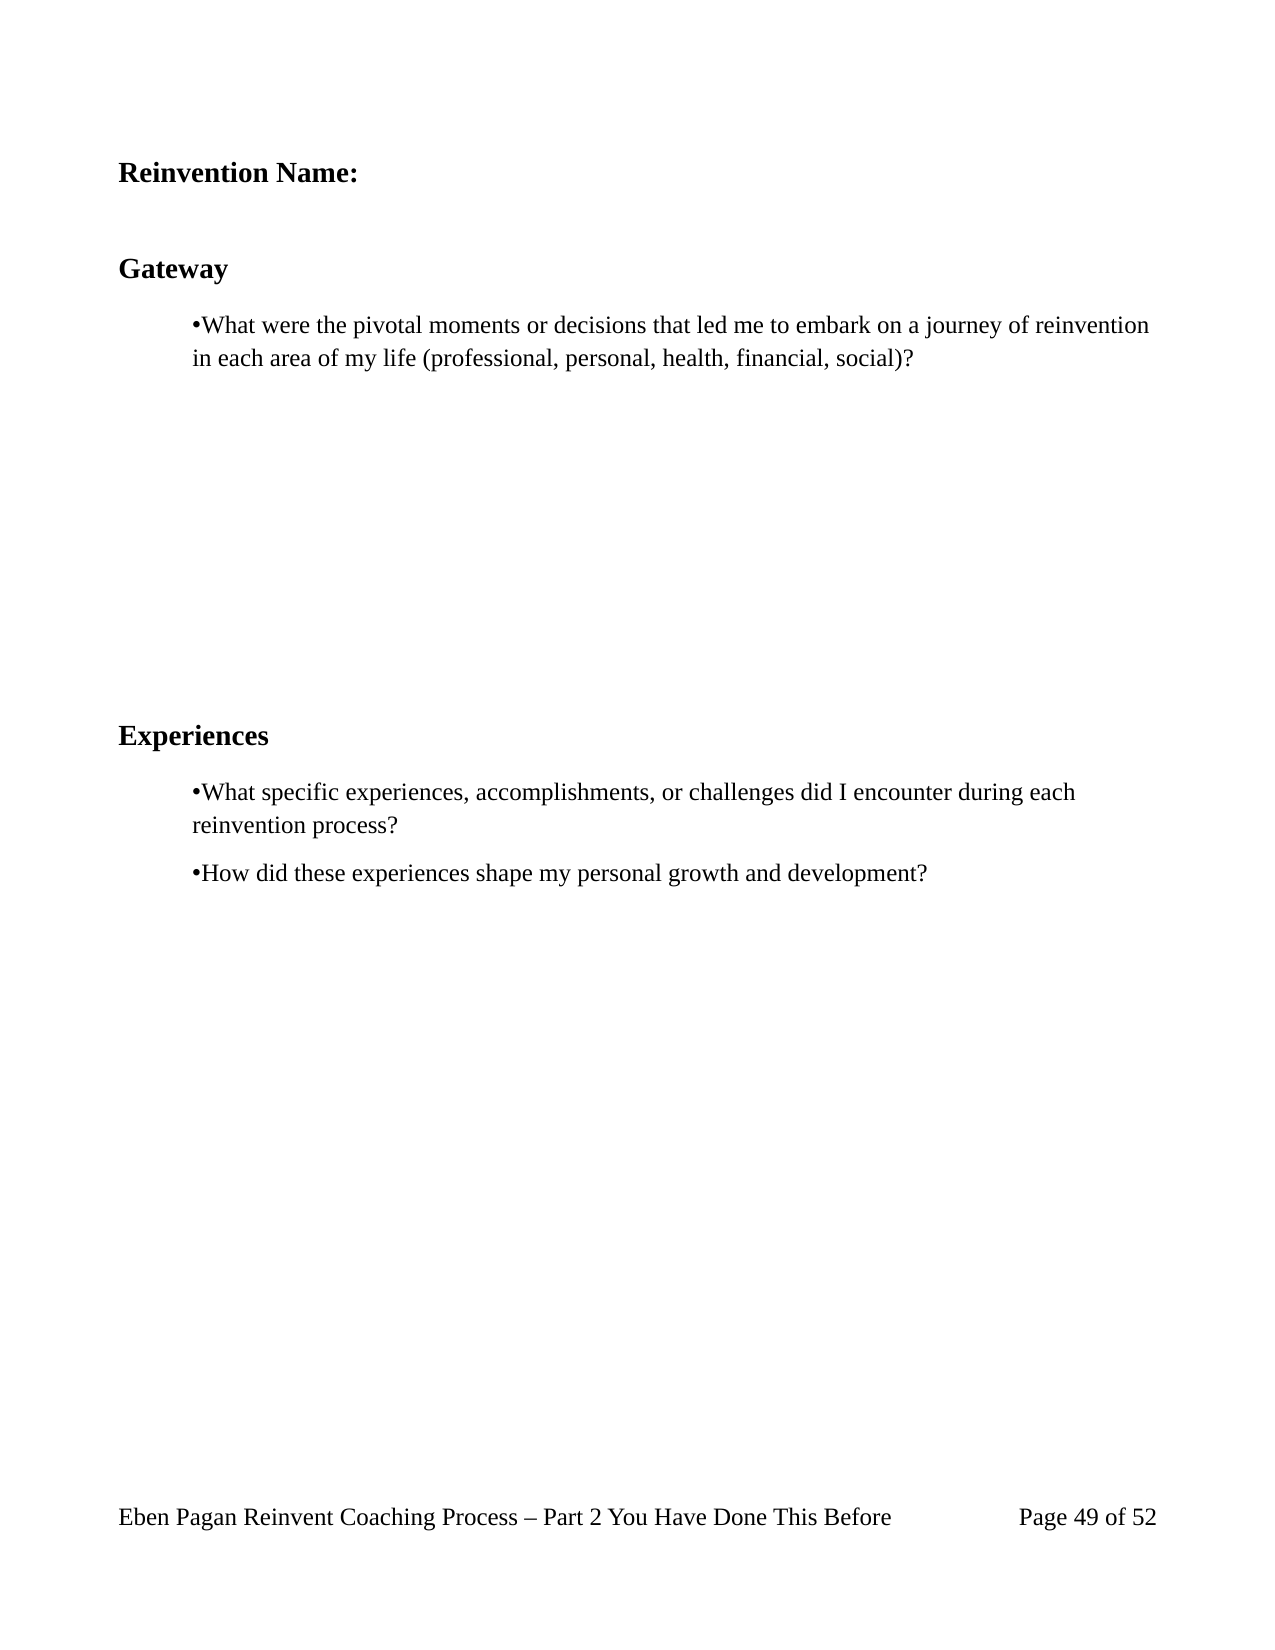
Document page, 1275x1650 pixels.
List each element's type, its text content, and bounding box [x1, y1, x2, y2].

list What specific experiences, accomplishments, or challenges did I encounter during each reinvention process? [118, 777, 1157, 839]
list How did these experiences shape my personal growth and development? [118, 858, 1157, 886]
subtitle Reinvention Name: [118, 156, 1157, 189]
subtitle Gateway [118, 252, 1157, 285]
subtitle Experiences [118, 718, 1157, 752]
list What were the pivotal moments or decisions that led me to embark on a journey of reinvention in each area of my life (professional, personal, health, financial, social)? [118, 310, 1157, 372]
